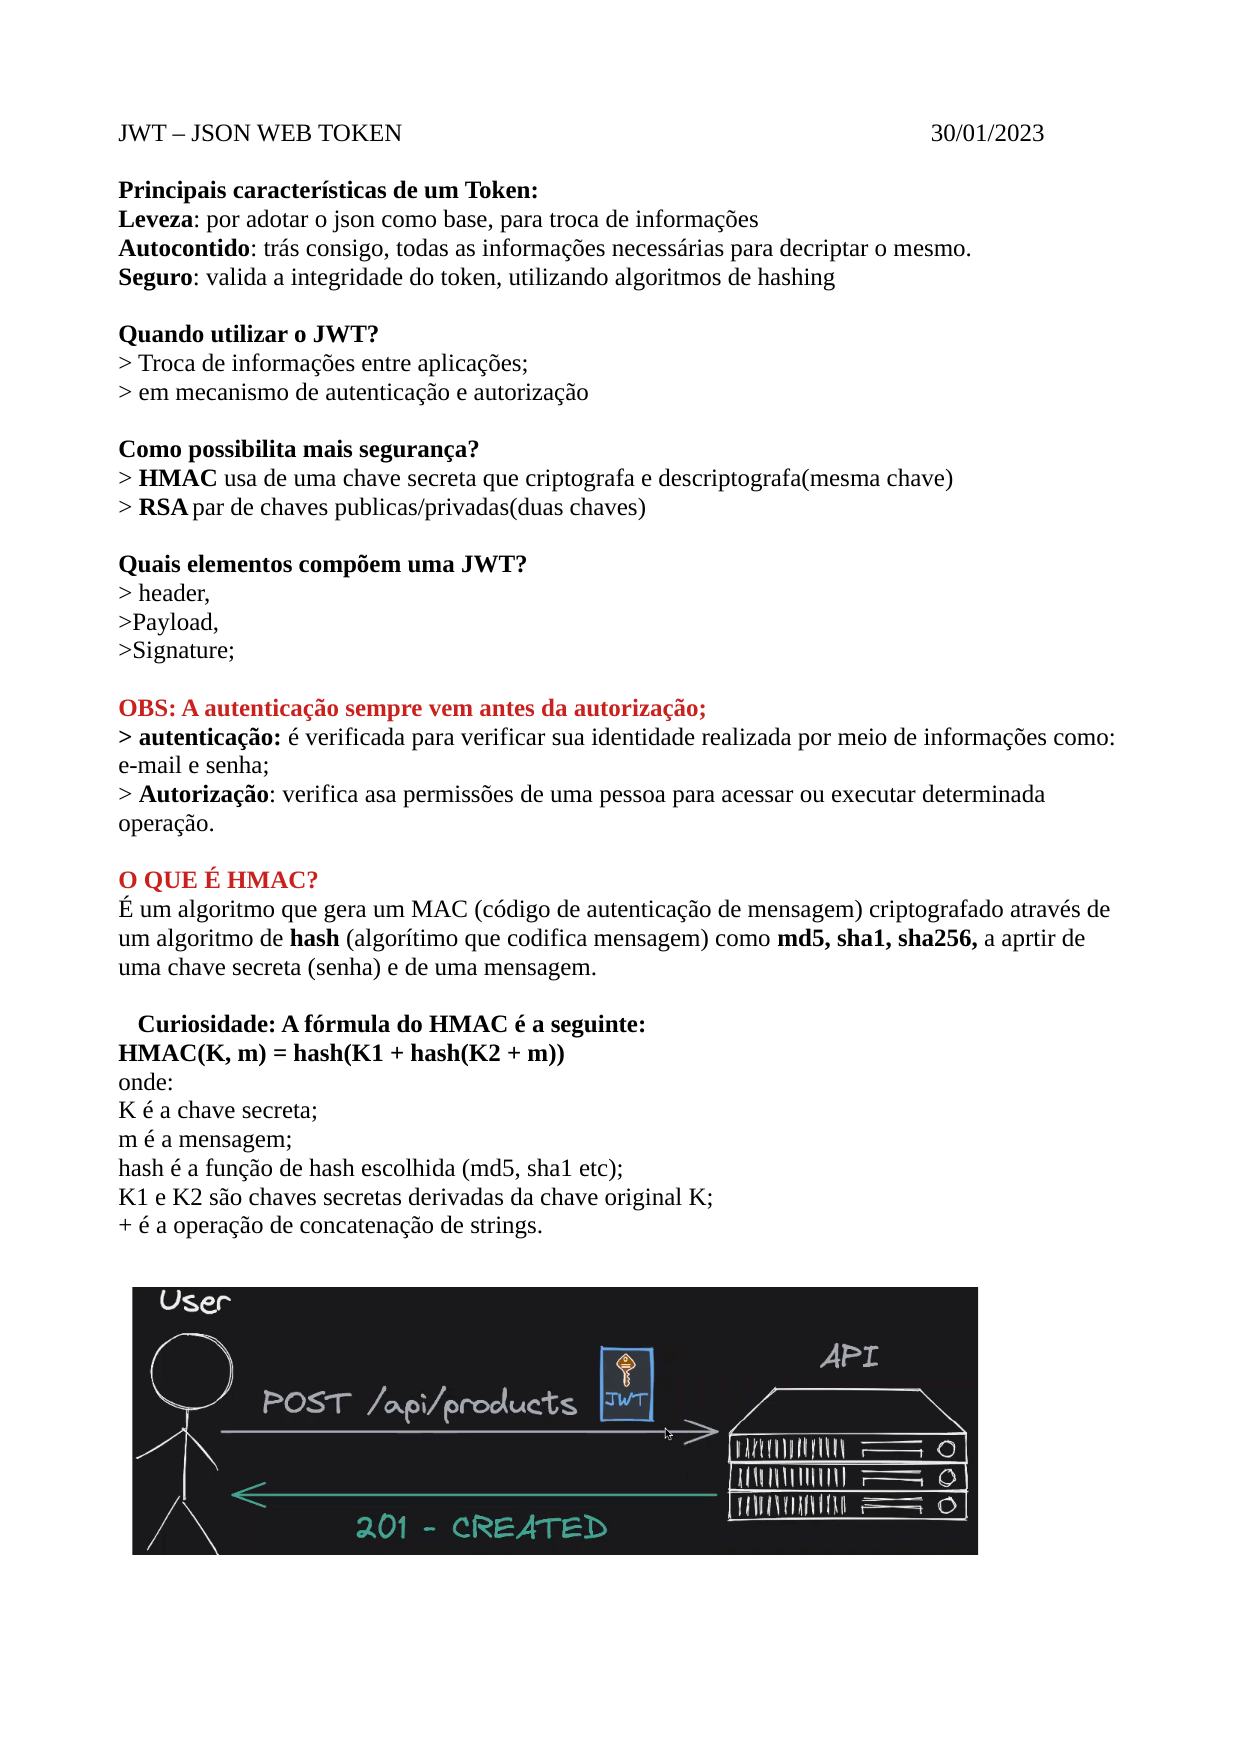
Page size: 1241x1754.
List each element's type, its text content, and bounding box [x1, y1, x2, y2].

text > RSA par de chaves publicas/privadas(duas chaves) [118, 492, 1122, 521]
text > header, [118, 578, 1122, 607]
text + é a operação de concatenação de strings. [118, 1211, 1122, 1239]
text Autocontido: trás consigo, todas as informações necessárias para decriptar o mesmo. [118, 233, 1122, 262]
text > Autorização: verifica asa permissões de uma pessoa para acessar ou executar determinada operação. [118, 779, 1122, 837]
text > Troca de informações entre aplicações; [118, 348, 1122, 377]
text >Signature; [118, 636, 1122, 664]
text m é a mensagem; [118, 1124, 1122, 1153]
text Quando utilizar o JWT? [118, 319, 1122, 348]
text >Payload, [118, 607, 1122, 636]
text > autenticação: é verificada para verificar sua identidade realizada por meio de informações como: e-mail e senha; [118, 722, 1122, 779]
text OBS: A autenticação sempre vem antes da autorização; [118, 693, 1122, 722]
text onde: [118, 1067, 1122, 1096]
text K é a chave secreta; [118, 1096, 1122, 1124]
text JWT – JSON WEB TOKEN 30/01/2023 [118, 118, 1122, 147]
picture [132, 1287, 979, 1555]
text O QUE É HMAC? [118, 866, 1122, 894]
text É um algoritmo que gera um MAC (código de autenticação de mensagem) criptografado através de um algoritmo de hash (algorítimo que codifica mensagem) como md5, sha1, sha256, a aprtir de uma chave secreta (senha) e de uma mensagem. [118, 894, 1122, 981]
text hash é a função de hash escolhida (md5, sha1 etc); [118, 1153, 1122, 1182]
text Quais elementos compõem uma JWT? [118, 549, 1122, 578]
text > em mecanismo de autenticação e autorização [118, 377, 1122, 406]
text K1 e K2 são chaves secretas derivadas da chave original K; [118, 1182, 1122, 1211]
text Principais características de um Token: Leveza: por adotar o json como base, para troca de informações [118, 176, 1122, 233]
text > HMAC usa de uma chave secreta que criptografa e descriptografa(mesma chave) [118, 463, 1122, 492]
text HMAC(K, m) = hash(K1 + hash(K2 + m)) [118, 1038, 1122, 1067]
text 💡Curiosidade: A fórmula do HMAC é a seguinte: [118, 1009, 1122, 1038]
text Seguro: valida a integridade do token, utilizando algoritmos de hashing [118, 262, 1122, 291]
text Como possibilita mais segurança? [118, 434, 1122, 463]
